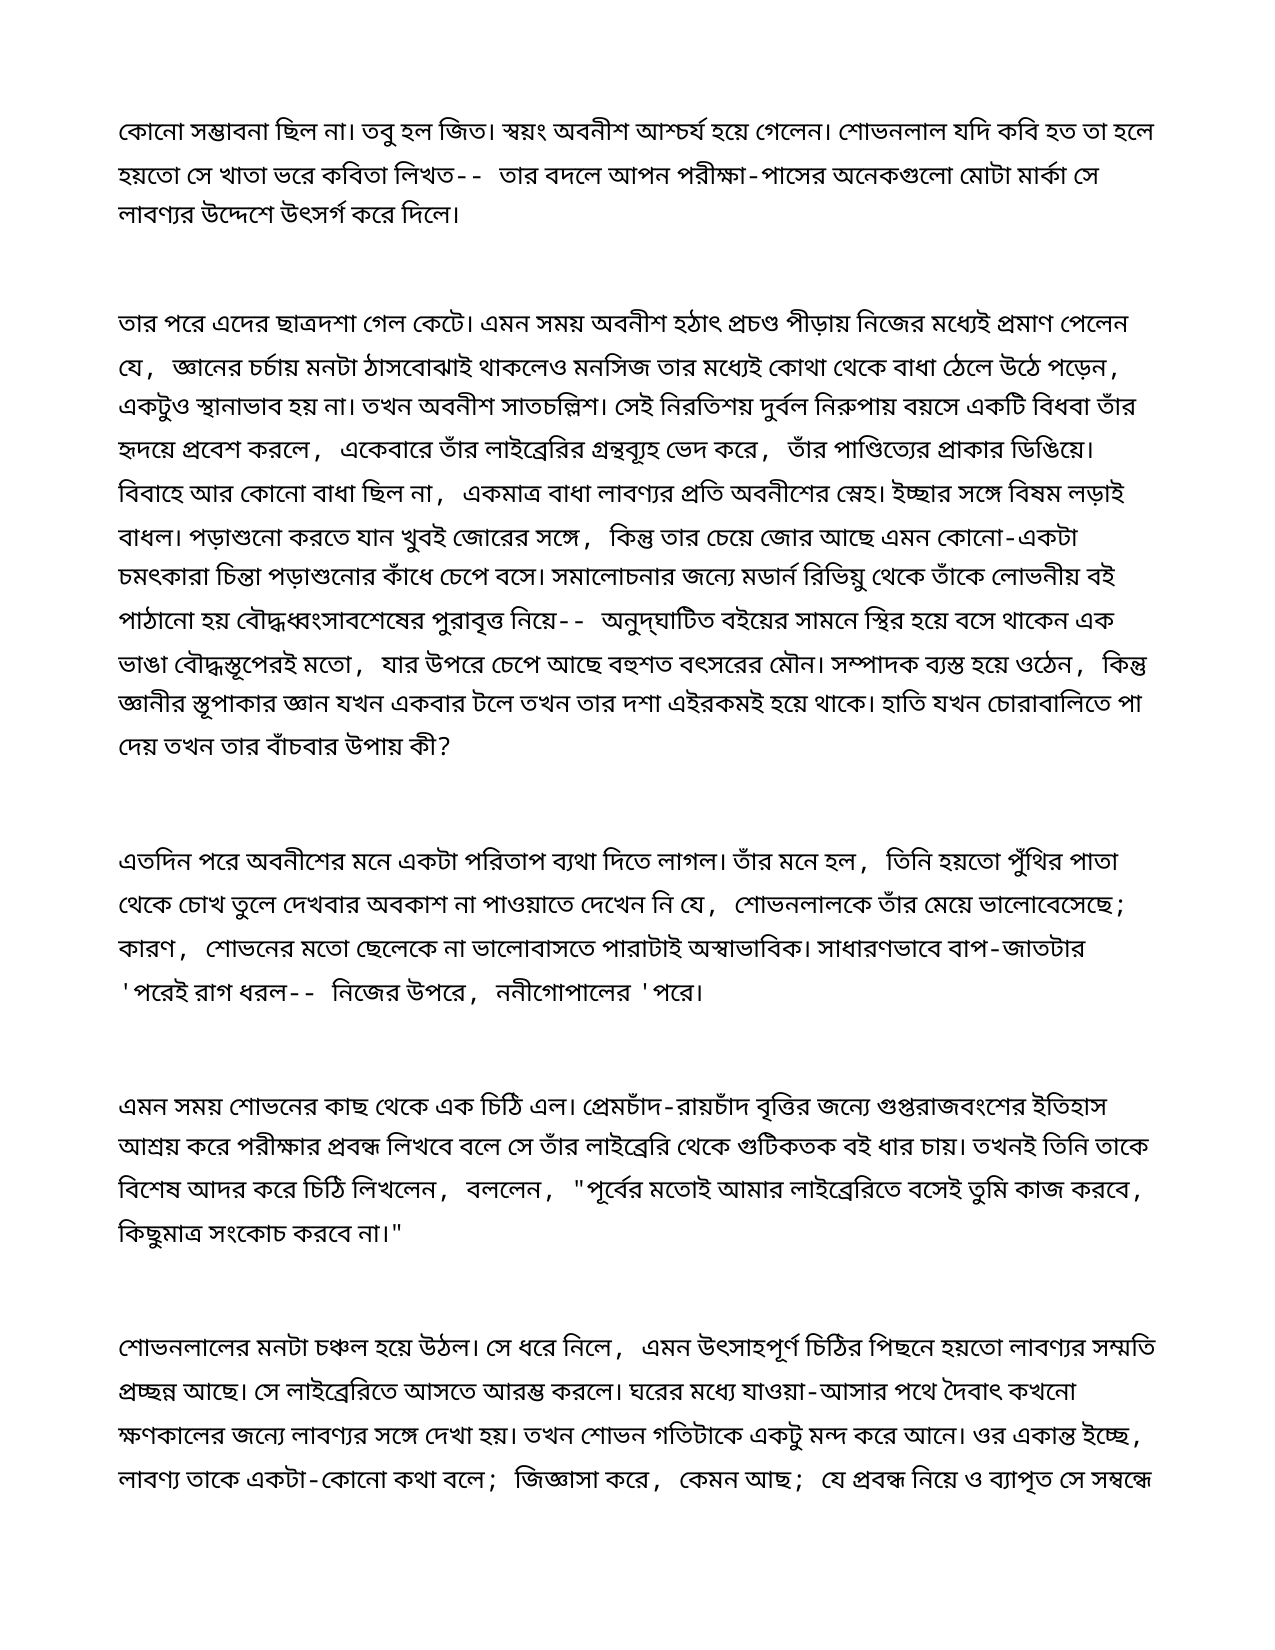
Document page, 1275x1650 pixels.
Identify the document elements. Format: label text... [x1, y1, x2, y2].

text এতদিন পরে অবনীশের মনে একটা পরিতাপ ব্যথা দিতে লাগল। তাঁর মনে হল, তিনি হয়তো পুঁথির পাতা থেকে চোখ তুলে দেখবার অবকাশ না পাওয়াতে দেখেন নি যে, শোভনলালকে তাঁর মেয়ে ভালোবেসেছে; কারণ, শোভনের মতো ছেলেকে না ভালোবাসতে পারাটাই অস্বাভাবিক। সাধারণভাবে বাপ-জাতটার 'পরেই রাগ ধরল-- নিজের উপরে, ননীগোপালের 'পরে। [118, 843, 1157, 1012]
text কোনো সম্ভাবনা ছিল না। তবু হল জিত। স্বয়ং অবনীশ আশ্চর্য হয়ে গেলেন। শোভনলাল যদি কবি হত তা হলে হয়তো সে খাতা ভরে কবিতা লিখত-- তার বদলে আপন পরীক্ষা-পাসের অনেকগুলো মোটা মার্কা সে লাবণ্যর উদ্দেশে উৎসর্গ করে দিলে। [118, 118, 1157, 233]
text শোভনলালের মনটা চঞ্চল হয়ে উঠল। সে ধরে নিলে, এমন উৎসাহপূর্ণ চিঠির পিছনে হয়তো লাবণ্যর সম্মতি প্রচ্ছন্ন আছে। সে লাইব্রেরিতে আসতে আরম্ভ করলে। ঘরের মধ্যে যাওয়া-আসার পথে দৈবাৎ কখনো ক্ষণকালের জন্যে লাবণ্যর সঙ্গে দেখা হয়। তখন শোভন গতিটাকে একটু মন্দ করে আনে। ওর একান্ত ইচ্ছে, লাবণ্য তাকে একটা-কোনো কথা বলে; জিজ্ঞাসা করে, কেমন আছ; যে প্রবন্ধ নিয়ে ও ব্যাপৃত সে সম্বন্ধে [118, 1330, 1157, 1498]
text এমন সময় শোভনের কাছ থেকে এক চিঠি এল। প্রেমচাঁদ-রায়চাঁদ বৃত্তির জন্যে গুপ্তরাজবংশের ইতিহাস আশ্রয় করে পরীক্ষার প্রবন্ধ লিখবে বলে সে তাঁর লাইব্রেরি থেকে গুটিকতক বই ধার চায়। তখনই তিনি তাকে বিশেষ আদর করে চিঠি লিখলেন, বললেন, "পূর্বের মতোই আমার লাইব্রেরিতে বসেই তুমি কাজ করবে, কিছুমাত্র সংকোচ করবে না।" [118, 1089, 1157, 1253]
text তার পরে এদের ছাত্রদশা গেল কেটে। এমন সময় অবনীশ হঠাৎ প্রচণ্ড পীড়ায় নিজের মধ্যেই প্রমাণ পেলেন যে, জ্ঞানের চর্চায় মনটা ঠাসবোঝাই থাকলেও মনসিজ তার মধ্যেই কোথা থেকে বাধা ঠেলে উঠে পড়েন, একটুও স্থানাভাব হয় না। তখন অবনীশ সাতচল্লিশ। সেই নিরতিশয় দুর্বল নিরুপায় বয়সে একটি বিধবা তাঁর হৃদয়ে প্রবেশ করলে, একেবারে তাঁর লাইব্রেরির গ্রন্থব্যূহ ভেদ করে, তাঁর পাণ্ডিত্যের প্রাকার ডিঙিয়ে। বিবাহে আর কোনো বাধা ছিল না, একমাত্র বাধা লাবণ্যর প্রতি অবনীশের স্নেহ। ইচ্ছার সঙ্গে বিষম লড়াই বাধল। পড়াশুনো করতে যান খুবই জোরের সঙ্গে, কিন্তু তার চেয়ে জোর আছে এমন কোনো-একটা চমৎকারা চিন্তা পড়াশুনোর কাঁধে চেপে বসে। সমালোচনার জন্যে মডার্ন রিভিয়ু থেকে তাঁকে লোভনীয় বই পাঠানো হয় বৌদ্ধধ্বংসাবশেষের পুরাবৃত্ত নিয়ে-- অনুদ্‌ঘাটিত বইয়ের সামনে স্থির হয়ে বসে থাকেন এক ভাঙা বৌদ্ধস্তূপেরই মতো, যার উপরে চেপে আছে বহুশত বৎসরের মৌন। সম্পাদক ব্যস্ত হয়ে ওঠেন, কিন্তু জ্ঞানীর স্তূপাকার জ্ঞান যখন একবার টলে তখন তার দশা এইরকমই হয়ে থাকে। হাতি যখন চোরাবালিতে পা দেয় তখন তার বাঁচবার উপায় কী? [118, 310, 1157, 766]
